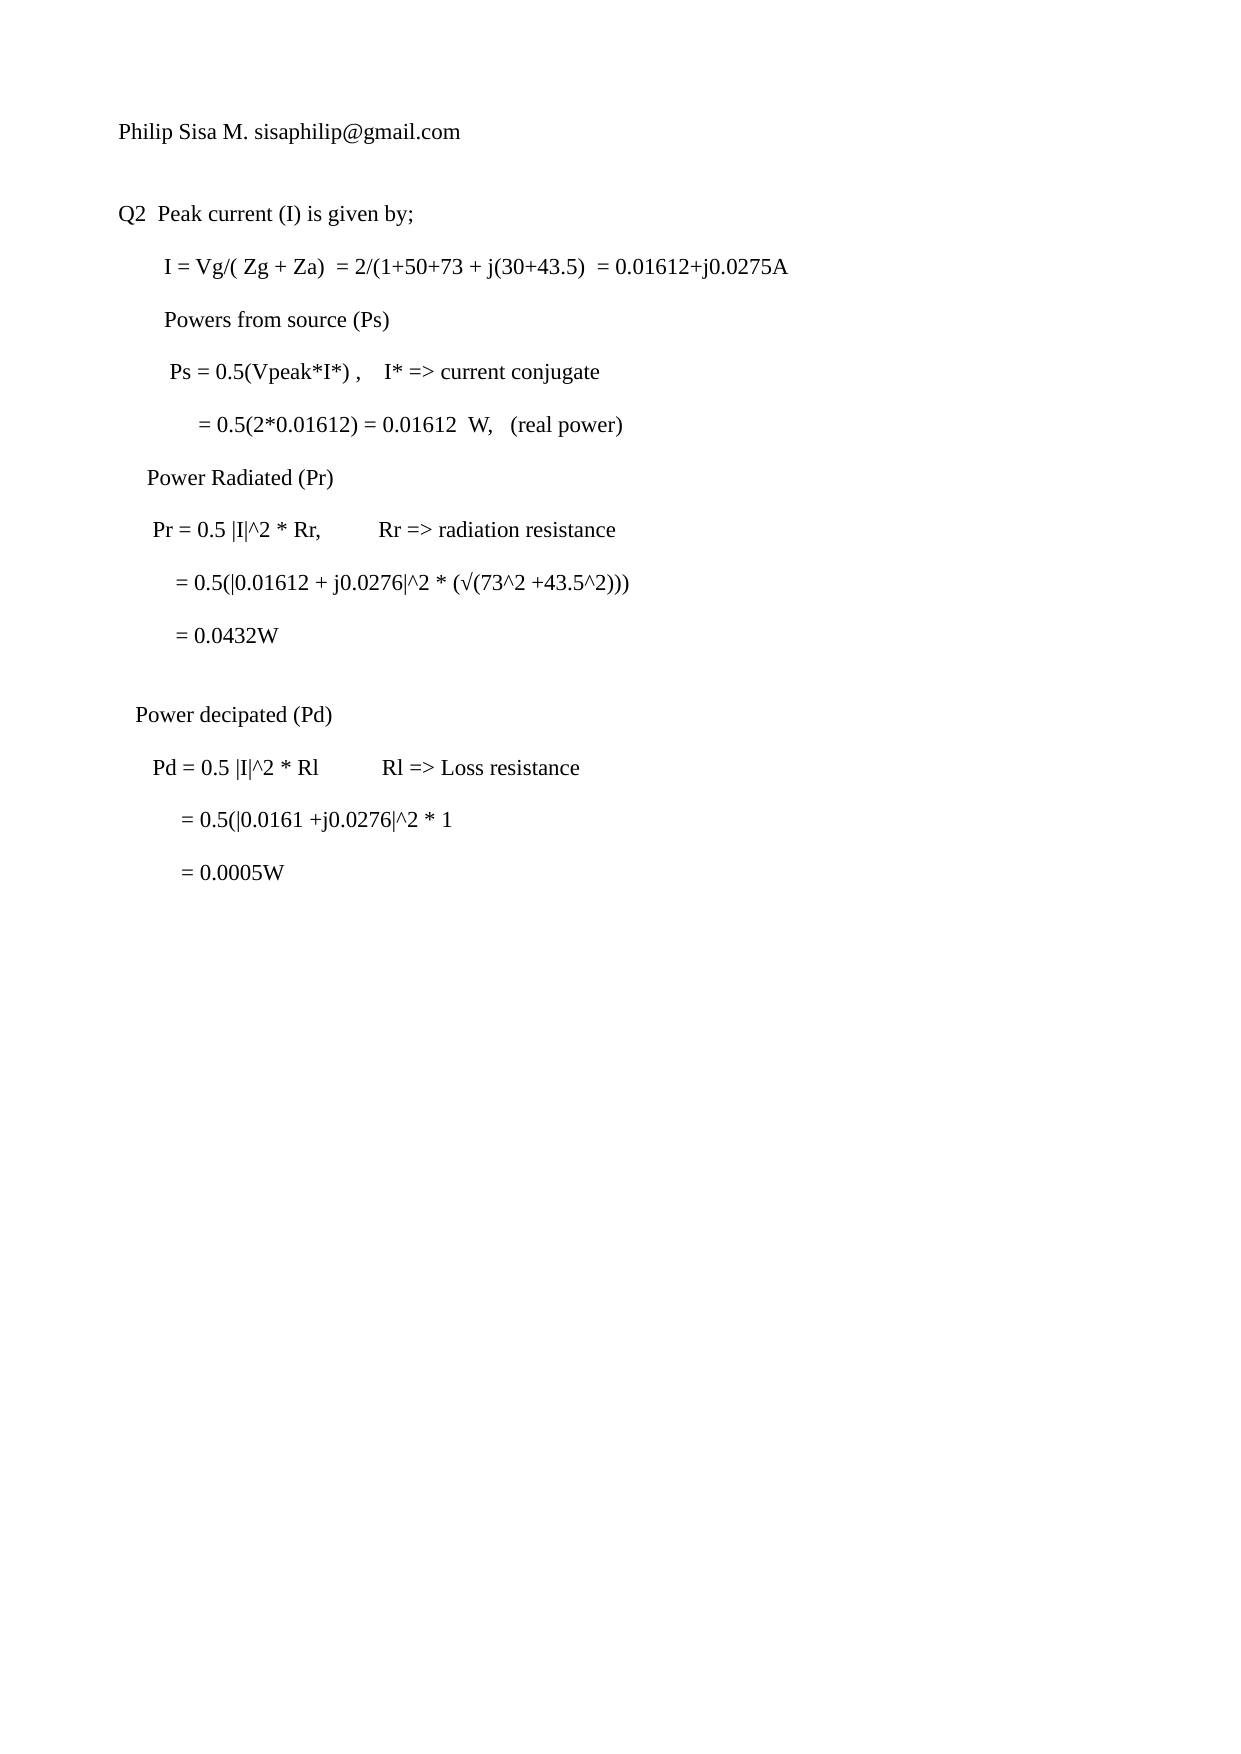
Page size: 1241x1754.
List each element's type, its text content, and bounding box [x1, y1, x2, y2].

text = 0.0432W [118, 622, 1122, 648]
text = 0.0005W [118, 859, 1122, 886]
text Ps = 0.5(Vpeak*I*) , I* => current conjugate [118, 358, 1122, 385]
text Power decipated (Pd) [118, 701, 1122, 727]
text = 0.5(|0.0161 +j0.0276|^2 * 1 [118, 806, 1122, 833]
text = 0.5(|0.01612 + j0.0276|^2 * (√(73^2 +43.5^2))) [118, 569, 1122, 596]
text Q2 Peak current (I) is given by; [118, 200, 1122, 227]
text = 0.5(2*0.01612) = 0.01612 W, (real power) [118, 411, 1122, 437]
text Pd = 0.5 |I|^2 * Rl Rl => Loss resistance [118, 754, 1122, 780]
text Powers from source (Ps) [118, 306, 1122, 332]
text Pr = 0.5 |I|^2 * Rr, Rr => radiation resistance [118, 517, 1122, 543]
text Power Radiated (Pr) [118, 464, 1122, 490]
text I = Vg/( Zg + Za) = 2/(1+50+73 + j(30+43.5) = 0.01612+j0.0275A [118, 253, 1122, 279]
